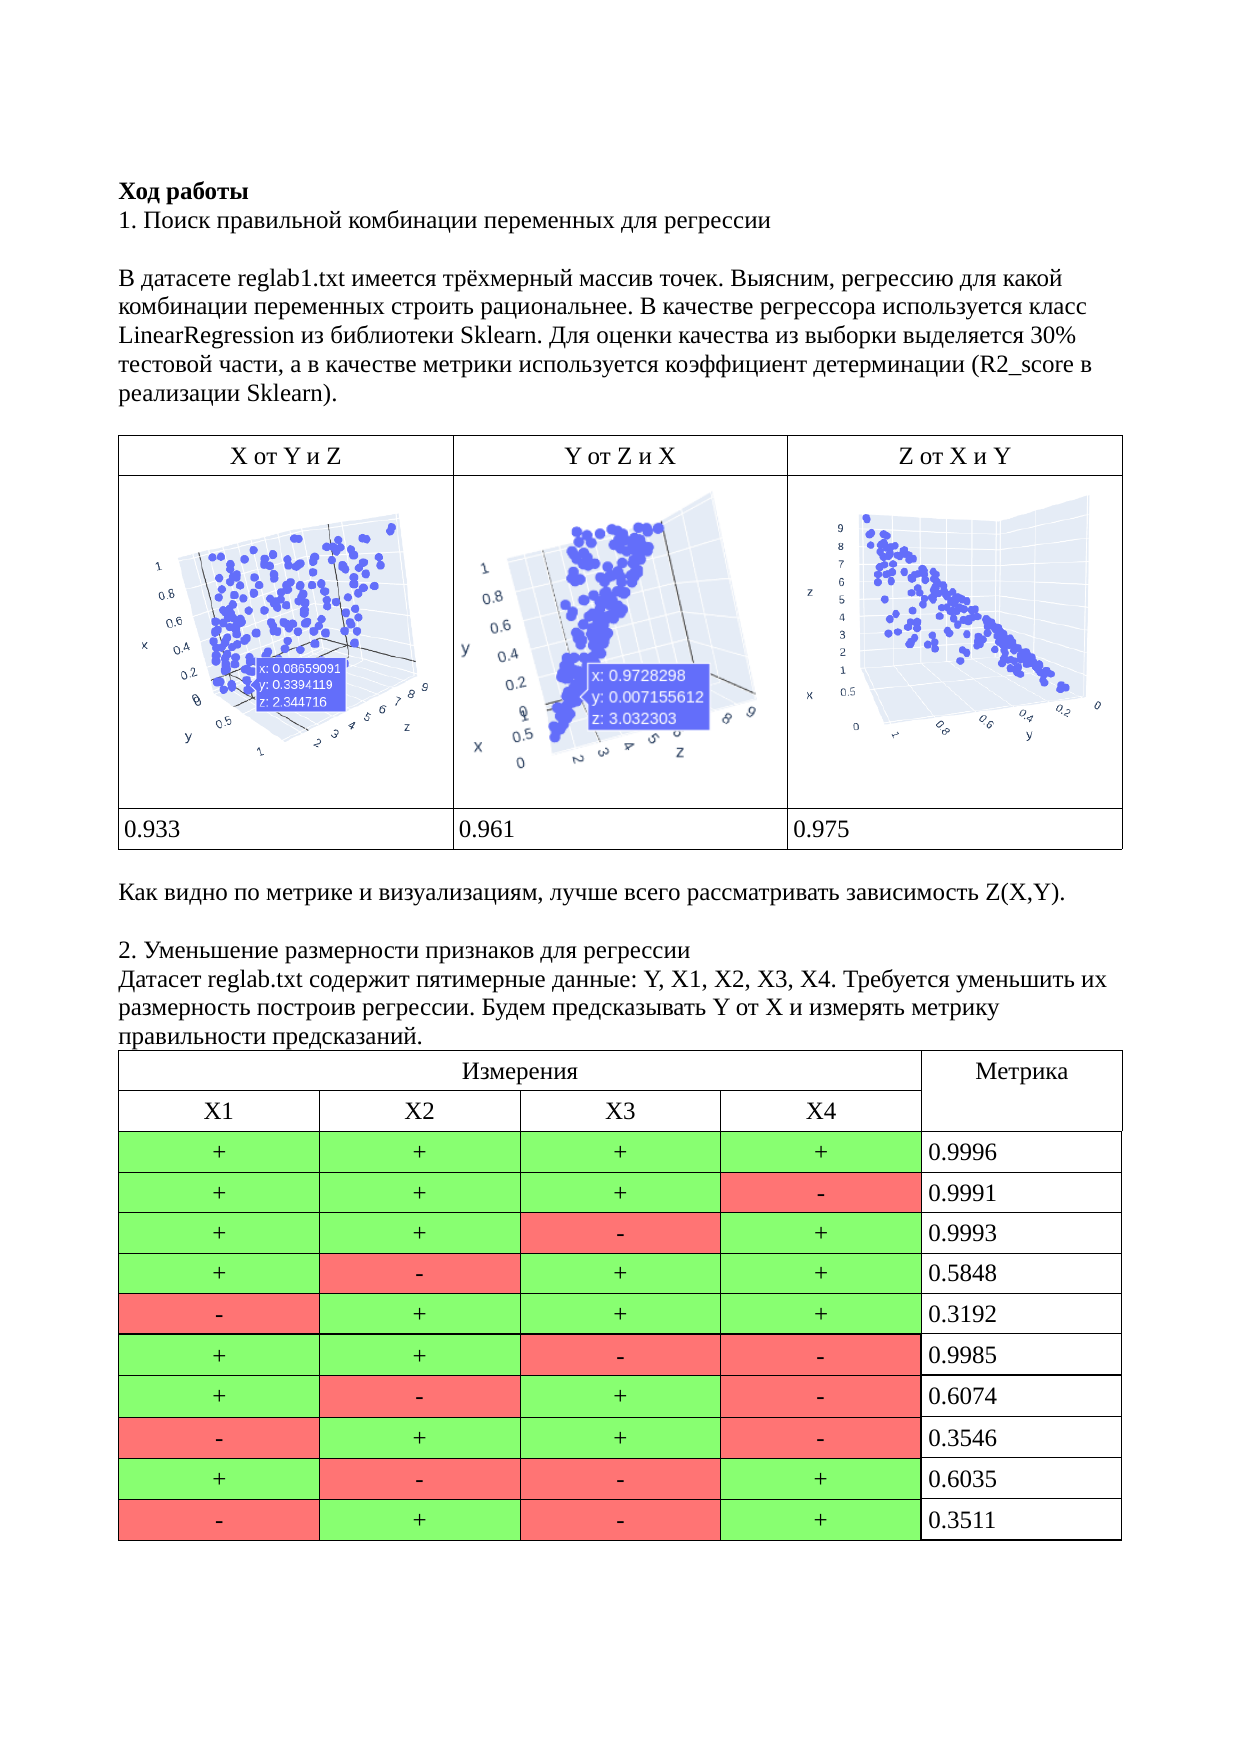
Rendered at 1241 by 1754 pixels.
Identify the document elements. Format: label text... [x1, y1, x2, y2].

table_cell X3 [521, 1091, 720, 1131]
table_cell - [521, 1500, 720, 1540]
table_cell 0.6074 [922, 1376, 1121, 1416]
table_cell [788, 476, 1122, 808]
table_cell + [521, 1376, 720, 1417]
table_cell + [521, 1418, 720, 1458]
table_header Y от Z и X [454, 436, 787, 475]
table_cell X1 [119, 1091, 319, 1131]
text 1. Поиск правильной комбинации переменных для регрессии [118, 205, 1122, 234]
table_cell - [119, 1294, 319, 1333]
table_cell + [320, 1294, 520, 1333]
picture [123, 481, 447, 775]
table_cell + [521, 1294, 720, 1333]
table_cell + [320, 1132, 520, 1172]
table_cell 0.3511 [922, 1499, 1121, 1539]
table_cell + [721, 1294, 921, 1333]
table_cell - [721, 1418, 920, 1458]
table_cell 0.961 [454, 809, 787, 849]
table_cell + [521, 1173, 720, 1212]
table_cell + [119, 1376, 319, 1417]
table_cell 0.975 [788, 809, 1122, 849]
table_cell + [320, 1500, 520, 1540]
table_cell + [119, 1254, 319, 1293]
table_cell 0.9993 [922, 1213, 1121, 1253]
table_cell + [320, 1418, 520, 1458]
table_cell + [521, 1132, 720, 1172]
table_header Измерения [119, 1051, 921, 1090]
table_cell + [721, 1213, 921, 1253]
table_cell + [119, 1335, 319, 1375]
table_header X от Y и Z [119, 436, 453, 475]
table_cell - [320, 1376, 520, 1417]
table_cell - [521, 1213, 720, 1253]
table_cell 0.9985 [922, 1334, 1121, 1374]
picture [458, 481, 782, 780]
picture [793, 481, 1117, 758]
text 2. Уменьшение размерности признаков для регрессии [118, 935, 1122, 964]
table_header Метрика [922, 1051, 1122, 1131]
table_cell 0.5848 [922, 1254, 1121, 1293]
table_cell - [721, 1376, 920, 1417]
table_header Z от X и Y [788, 436, 1122, 475]
table_cell - [320, 1254, 520, 1293]
table_cell - [521, 1459, 720, 1499]
text В датасете reglab1.txt имеется трёхмерный массив точек. Выясним, регрессию для какой комбинации переменных строить рациональнее. В качестве регрессора используется класс LinearRegression из библиотеки Sklearn. Для оценки качества из выборки выделяется 30% тестовой части, а в качестве метрики используется коэффициент детерминации (R2_score в реализации Sklearn). [118, 263, 1122, 406]
table_cell X2 [320, 1091, 520, 1131]
table_cell + [320, 1213, 520, 1253]
table_cell + [119, 1132, 319, 1172]
text Как видно по метрике и визуализациям, лучше всего рассматривать зависимость Z(X,Y). [118, 877, 1122, 906]
table_cell [454, 476, 787, 808]
table_cell + [320, 1335, 520, 1375]
table_cell + [721, 1254, 921, 1293]
table_cell - [119, 1500, 319, 1540]
table_cell - [521, 1335, 720, 1375]
table_cell 0.9991 [922, 1173, 1121, 1212]
table_cell [119, 476, 453, 808]
table_cell - [721, 1173, 921, 1212]
text Датасет reglab.txt содержит пятимерные данные: Y, X1, X2, X3, X4. Требуется уменьшить их размерность построив регрессии. Будем предсказывать Y от X и измерять метрику правильности предсказаний. [118, 964, 1122, 1050]
table_cell + [721, 1459, 920, 1499]
table_cell - [119, 1418, 319, 1458]
table_cell + [721, 1500, 920, 1540]
text Ход работы [118, 176, 1122, 205]
table_cell + [721, 1132, 921, 1172]
table_cell + [521, 1254, 720, 1293]
table_cell - [721, 1335, 920, 1375]
table_cell 0.3546 [922, 1417, 1121, 1457]
table_cell + [320, 1173, 520, 1212]
table_cell 0.3192 [922, 1294, 1121, 1333]
table_cell + [119, 1459, 319, 1499]
table_cell 0.6035 [922, 1458, 1121, 1498]
table_cell X4 [721, 1091, 921, 1131]
table_cell 0.933 [119, 809, 453, 849]
table_cell 0.9996 [922, 1132, 1121, 1172]
table_cell + [119, 1213, 319, 1253]
table_cell + [119, 1173, 319, 1212]
table_cell - [320, 1459, 520, 1499]
